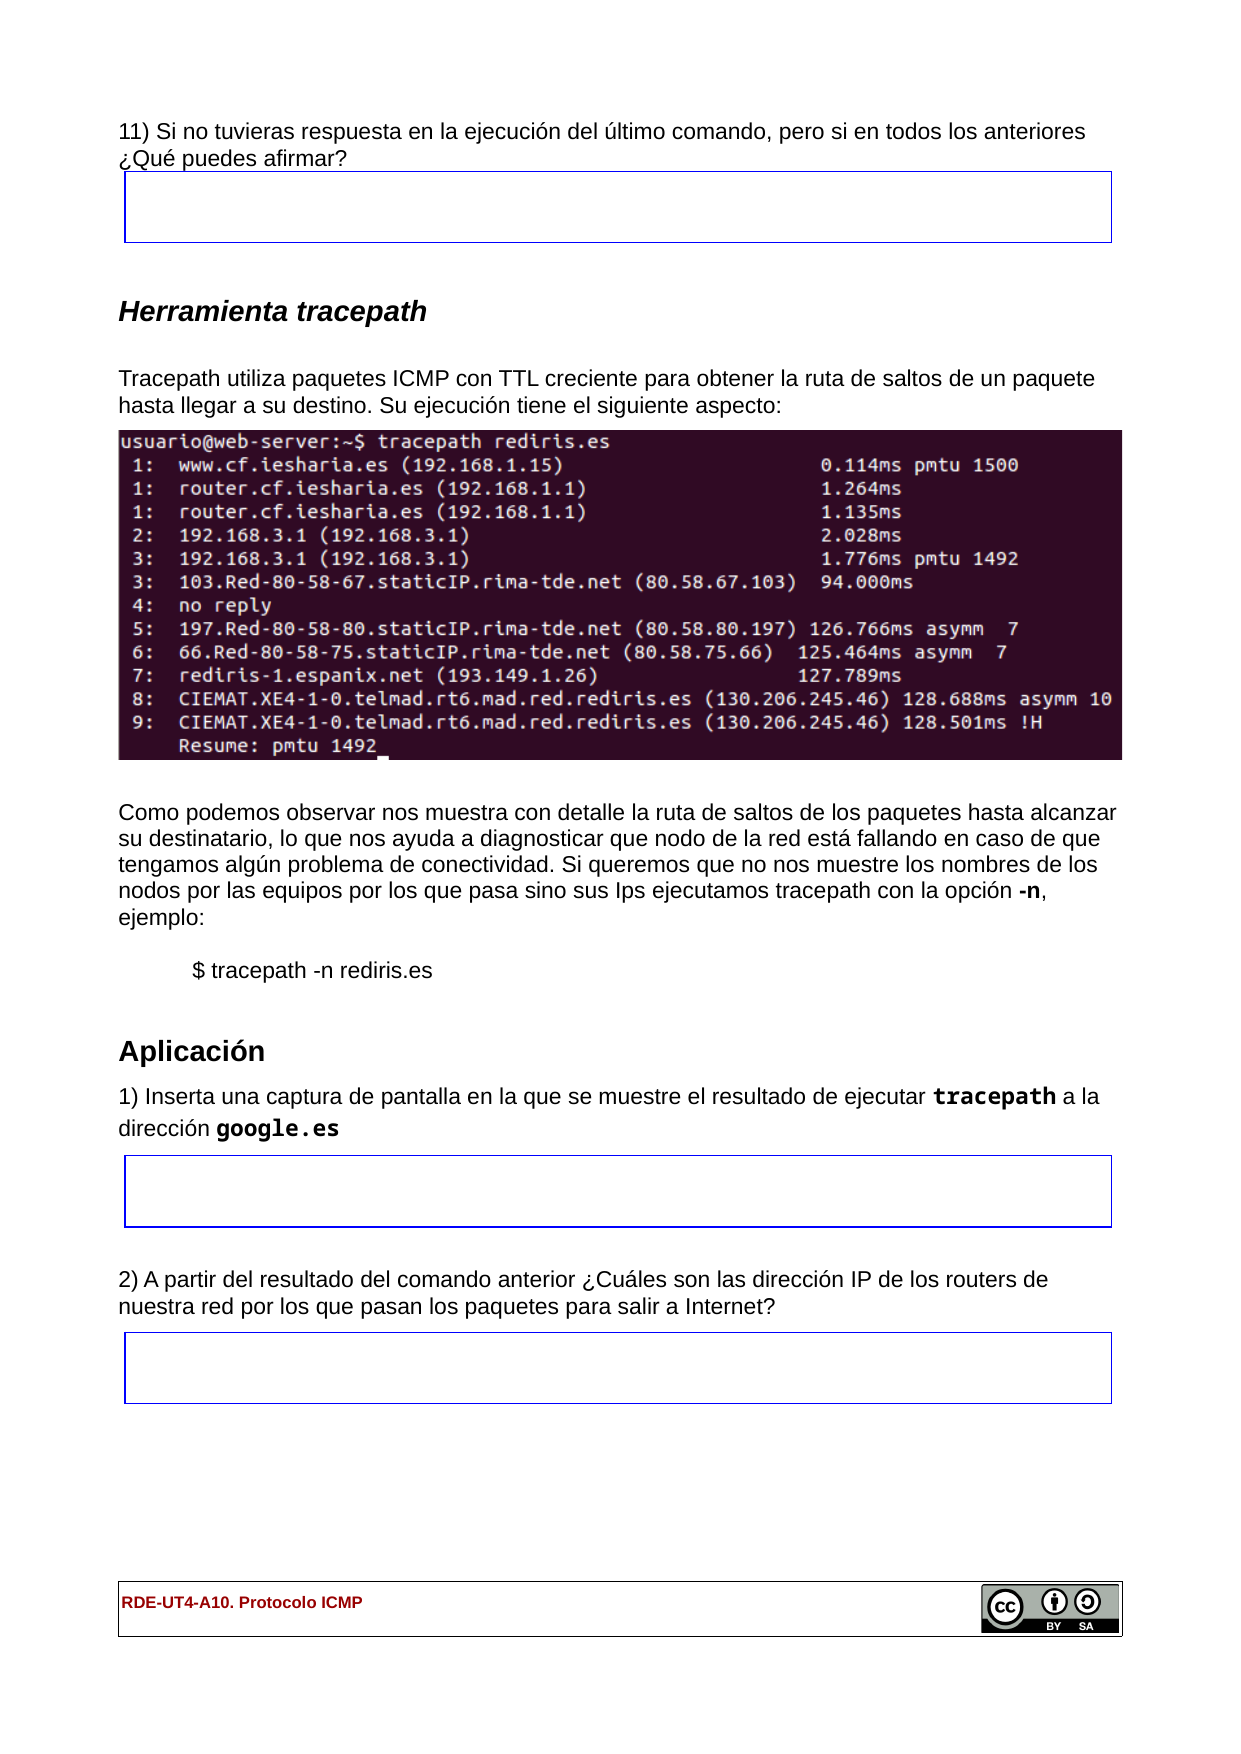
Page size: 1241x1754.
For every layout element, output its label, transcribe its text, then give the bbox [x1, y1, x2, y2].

subtitle Tracepath utiliza paquetes ICMP con TTL creciente para obtener la ruta de saltos de un paquete hasta llegar a su destino. Su ejecución tiene el siguiente aspecto: [118, 365, 1122, 418]
picture [981, 1584, 1119, 1633]
subtitle Aplicación [118, 1034, 1122, 1068]
text Como podemos observar nos muestra con detalle la ruta de saltos de los paquetes hasta alcanzar su destinatario, lo que nos ayuda a diagnosticar que nodo de la red está fallando en caso de que tengamos algún problema de conectividad. Si queremos que no nos muestre los nombres de los nodos por las equipos por los que pasa sino sus Ips ejecutamos tracepath con la opción -n, ejemplo: [118, 798, 1122, 930]
text 2) A partir del resultado del comando anterior ¿Cuáles son las dirección IP de los routers de nuestra red por los que pasan los paquetes para salir a Internet? [118, 1266, 1122, 1319]
picture [118, 430, 1123, 760]
text 1) Inserta una captura de pantalla en la que se muestre el resultado de ejecutar tracepath a la dirección google.es [118, 1080, 1122, 1143]
table_header [126, 1333, 1111, 1403]
text $ tracepath -n rediris.es [192, 957, 1122, 983]
subtitle Herramienta tracepath [118, 294, 1122, 328]
text 11) Si no tuvieras respuesta en la ejecución del último comando, pero si en todos los anteriores ¿Qué puedes afirmar? [118, 118, 1122, 171]
table_header [126, 172, 1111, 242]
table_header [126, 1156, 1111, 1226]
